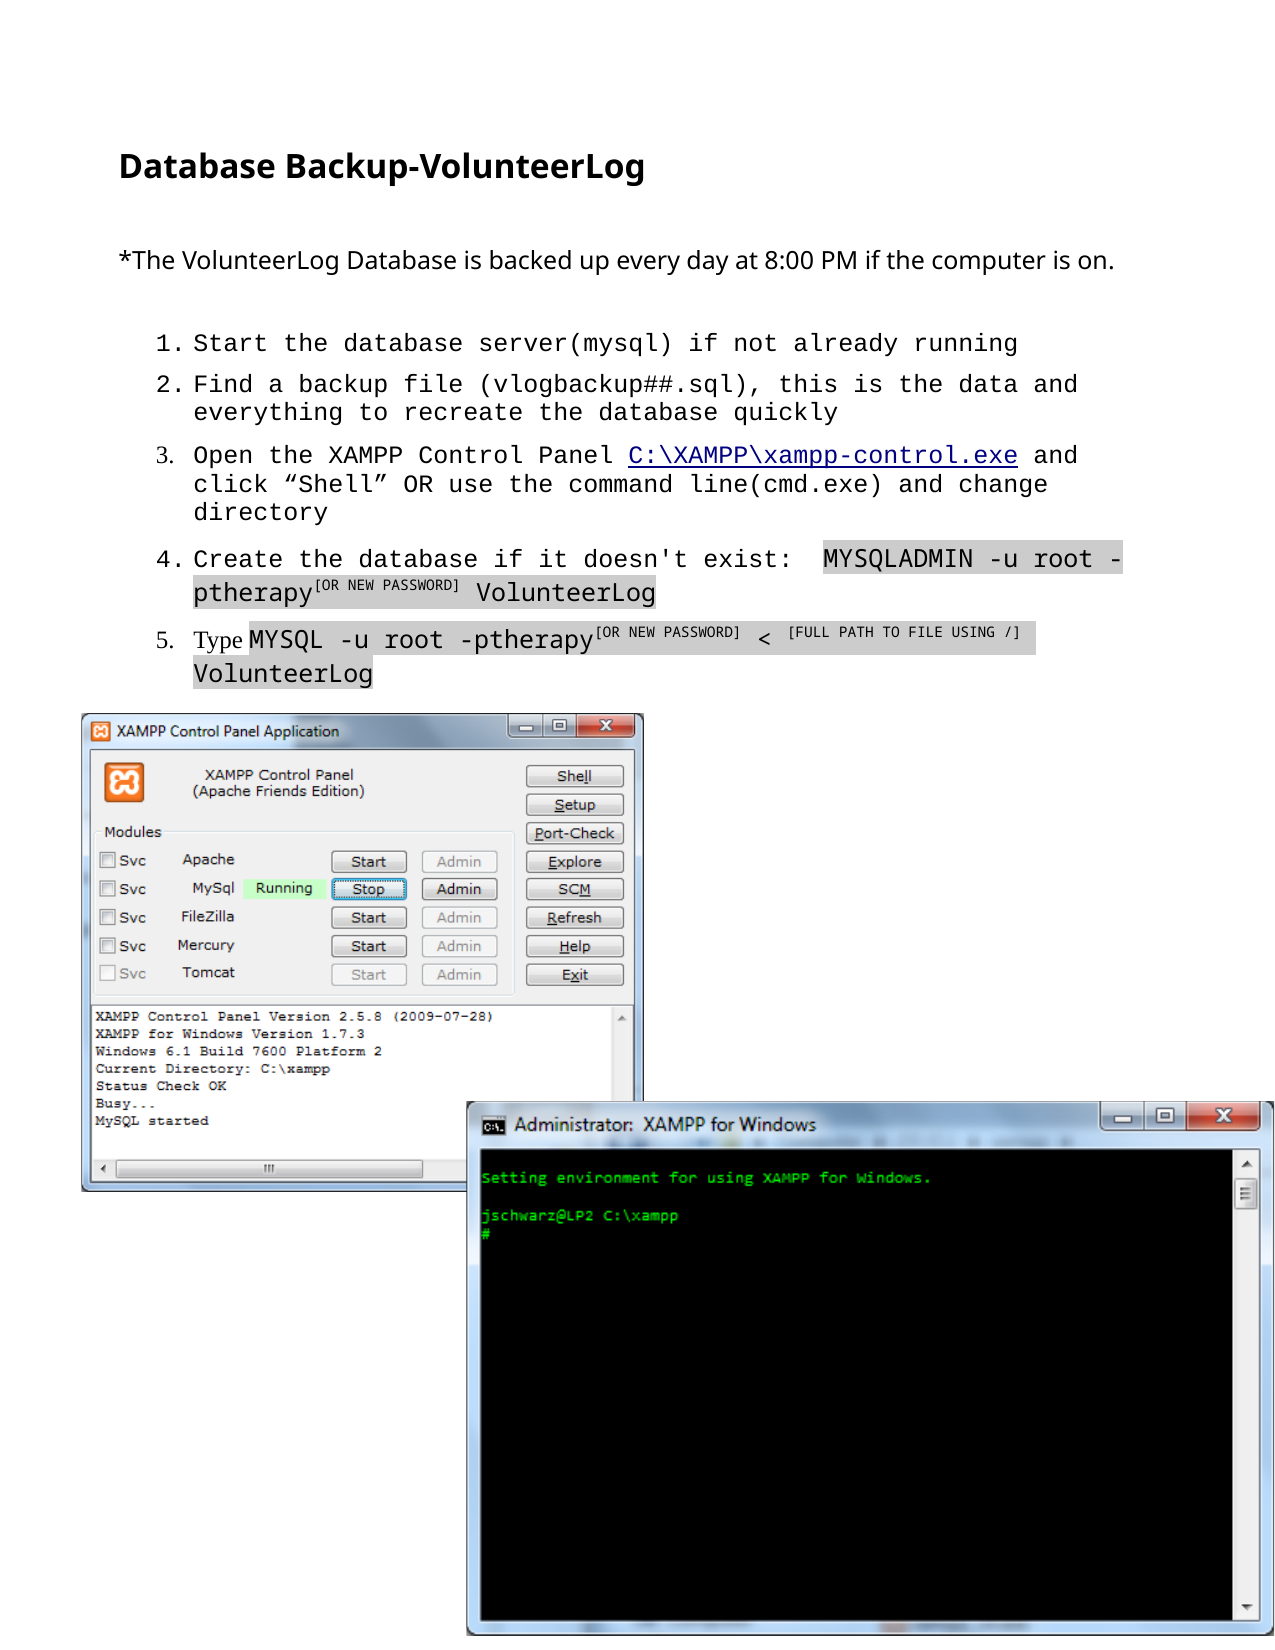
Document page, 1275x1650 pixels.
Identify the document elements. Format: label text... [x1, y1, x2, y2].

list Type MYSQL -u root -ptherapy[OR NEW PASSWORD] < [FULL PATH TO FILE USING /] VolunteerLog [156, 621, 1157, 689]
list Find a backup file (vlogbackup##.sql), this is the data and everything to recreate the database quickly [156, 371, 1157, 428]
list Open the XAMPP Control Panel C:\XAMPP\xampp-control.exe and click “Shell” OR use the command line(cmd.exe) and change directory [156, 440, 1157, 528]
list Start the database server(mysql) if not already running [156, 330, 1157, 359]
list Create the database if it doesn't exist: MYSQLADMIN -u root -ptherapy[OR NEW PASSWORD] VolunteerLog [156, 540, 1157, 609]
subtitle Database Backup-VolunteerLog [118, 143, 1157, 189]
text *The VolunteerLog Database is backed up every day at 8:00 PM if the computer is on. [118, 243, 1157, 277]
picture [81, 713, 1275, 1636]
